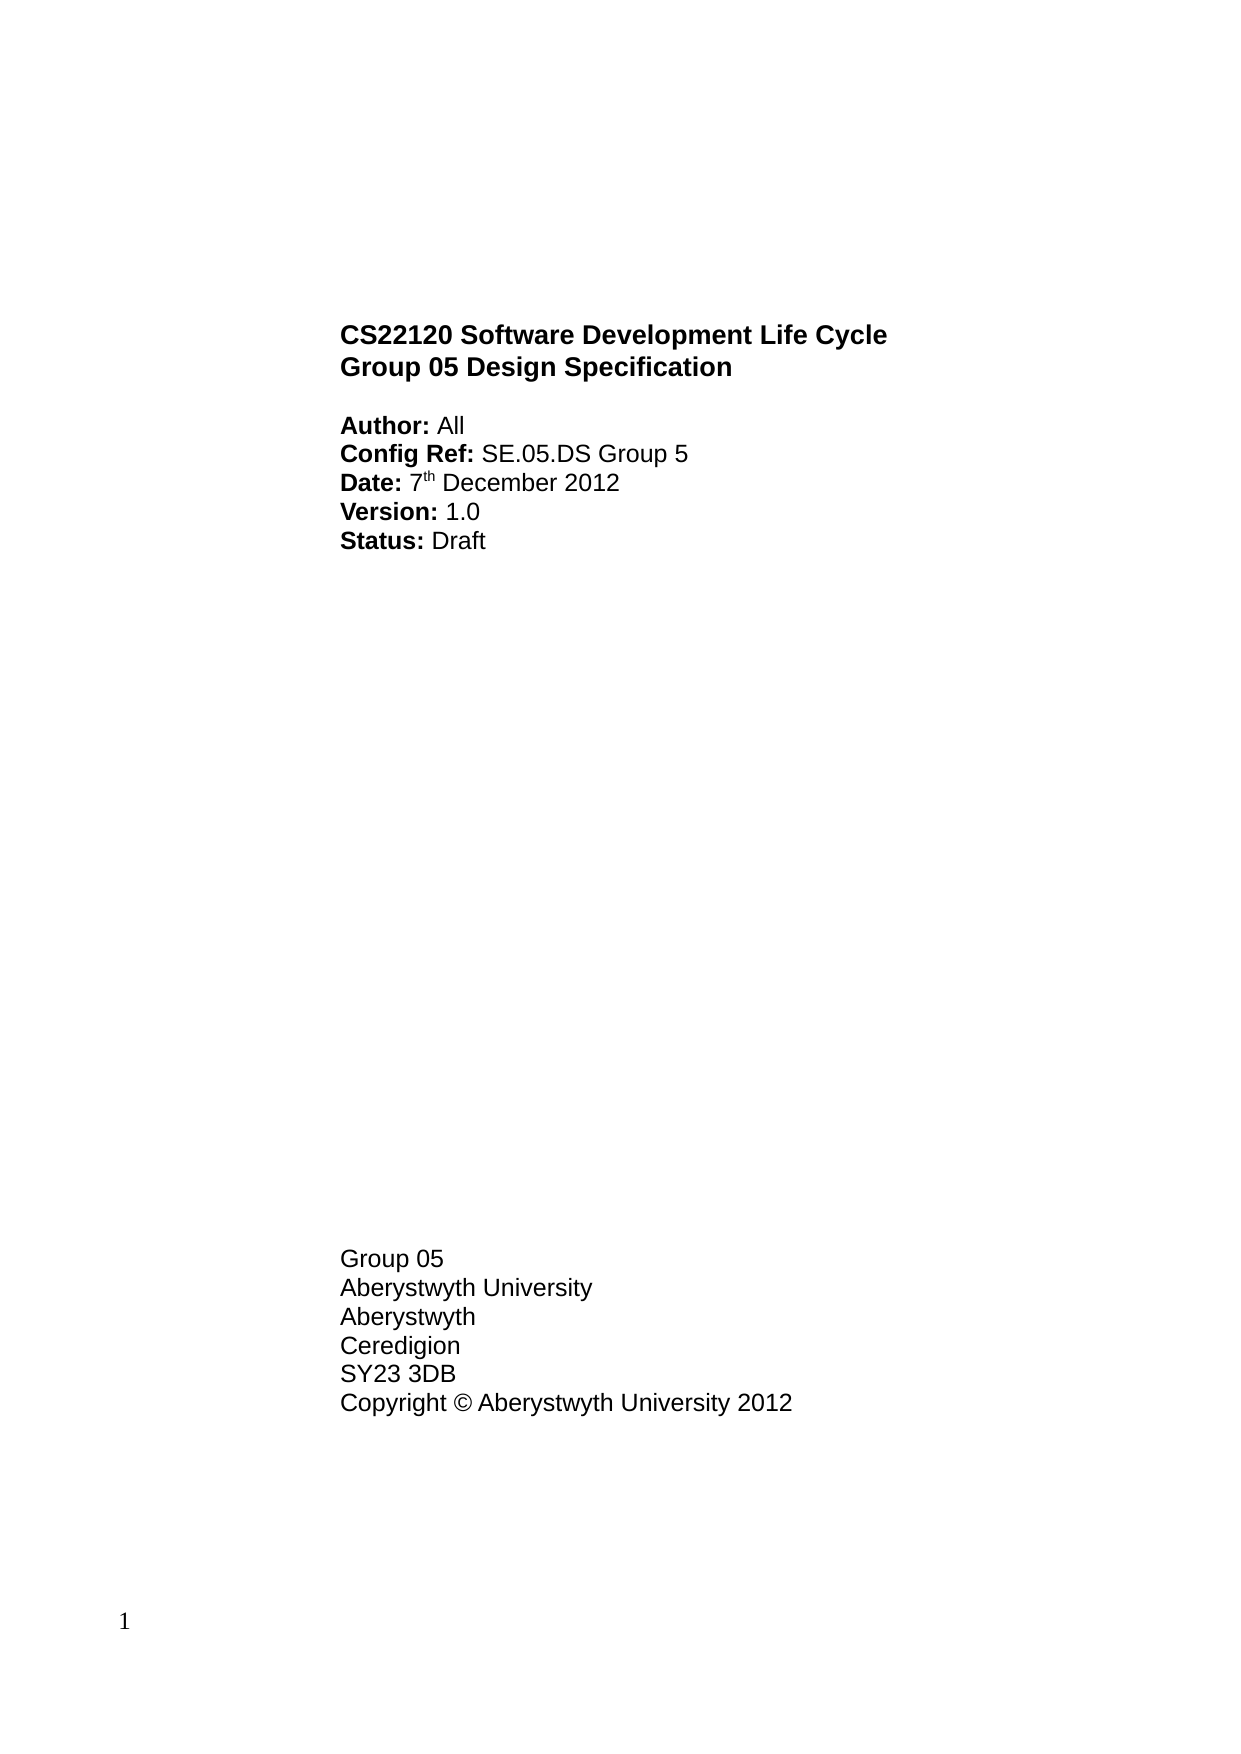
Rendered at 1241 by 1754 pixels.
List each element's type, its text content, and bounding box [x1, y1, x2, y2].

text CS22120 Software Development Life Cycle [340, 319, 1122, 351]
text Copyright © Aberystwyth University 2012 [340, 1388, 1122, 1417]
text Group 05 [340, 1244, 1122, 1273]
text Status: Draft [340, 526, 1122, 554]
text Version: 1.0 [340, 497, 1122, 526]
text Date: 7th December 2012 [340, 468, 1122, 497]
text Config Ref: SE.05.DS Group 5 [340, 439, 1122, 468]
text Author: All [340, 411, 1122, 439]
text Group 05 Design Specification [340, 351, 1122, 382]
text SY23 3DB [340, 1359, 1122, 1388]
text Aberystwyth University [340, 1273, 1122, 1302]
text Ceredigion [340, 1331, 1122, 1359]
text Aberystwyth [340, 1302, 1122, 1331]
